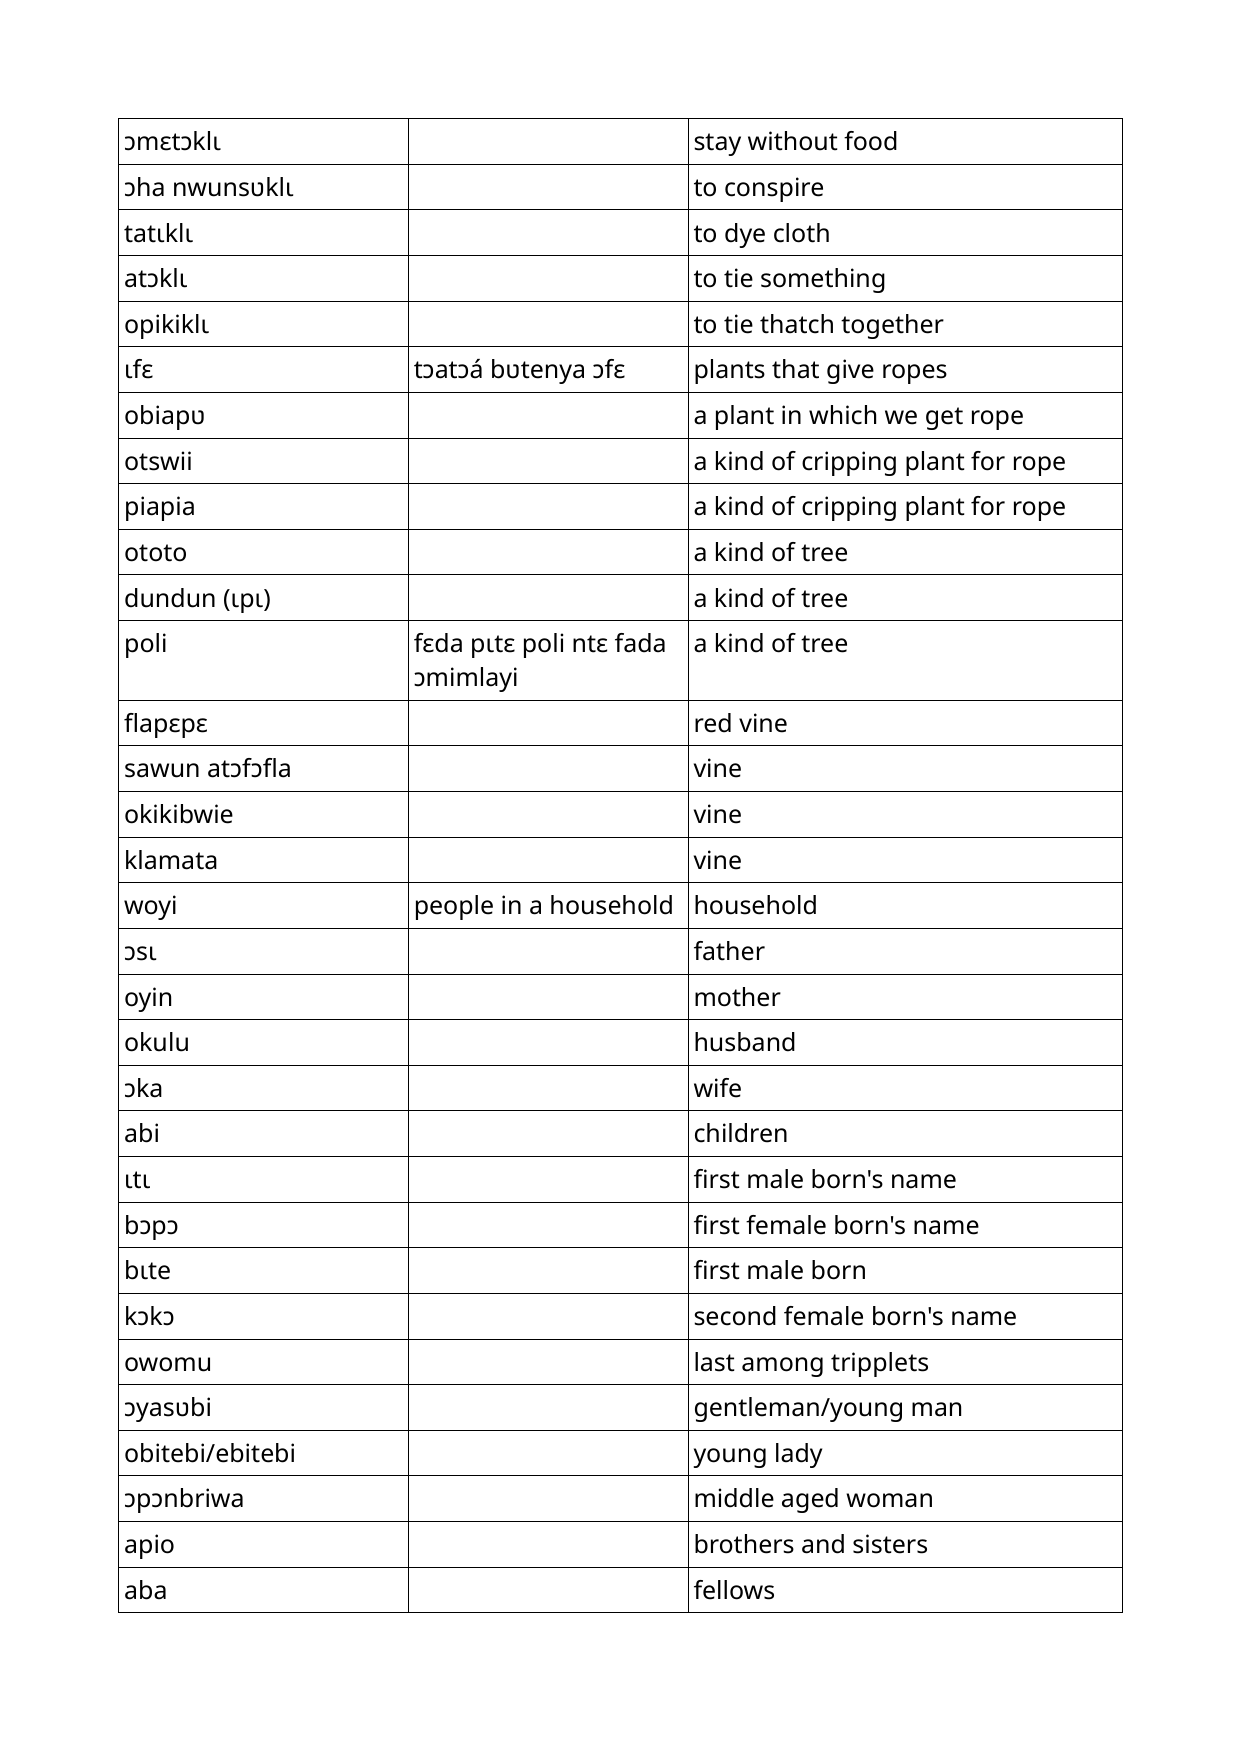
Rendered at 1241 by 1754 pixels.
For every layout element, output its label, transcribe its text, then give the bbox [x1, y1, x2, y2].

table_cell brothers and sisters [689, 1522, 1122, 1567]
table_cell plants that give ropes [689, 347, 1122, 392]
table_cell kɔkɔ [119, 1294, 408, 1338]
table_cell stay without food [689, 119, 1122, 164]
table_cell gentleman/young man [689, 1385, 1122, 1430]
table_cell fɛda pɩtɛ poli ntɛ fada ɔmimlayi [409, 621, 688, 700]
table_cell a kind of tree [689, 530, 1122, 574]
table_cell [409, 575, 688, 620]
table_cell fellows [689, 1568, 1122, 1612]
table_cell oyin [119, 975, 408, 1019]
table_cell [409, 838, 688, 882]
table_cell obiapʋ [119, 393, 408, 437]
table_cell [409, 1385, 688, 1430]
table_cell husband [689, 1020, 1122, 1065]
table_cell owomu [119, 1340, 408, 1384]
table_cell [409, 1340, 688, 1384]
table_cell tatɩklɩ [119, 210, 408, 255]
table_cell [409, 1248, 688, 1293]
table_cell tɔatɔá bʋtenya ɔfɛ [409, 347, 688, 392]
table_cell [409, 1431, 688, 1475]
table_cell ɔmɛtɔklɩ [119, 119, 408, 164]
table_cell [409, 302, 688, 346]
table_cell [409, 975, 688, 1019]
table_cell [409, 119, 688, 164]
table_cell household [689, 883, 1122, 928]
table_cell mother [689, 975, 1122, 1019]
table_cell [409, 439, 688, 483]
table_cell opikiklɩ [119, 302, 408, 346]
table_cell [409, 530, 688, 574]
table_cell [409, 1476, 688, 1521]
table_cell a kind of tree [689, 575, 1122, 620]
table_cell [409, 701, 688, 745]
table_cell okikibwie [119, 792, 408, 837]
table_cell vine [689, 838, 1122, 882]
table_cell poli [119, 621, 408, 700]
table_cell [409, 1568, 688, 1612]
table_cell vine [689, 746, 1122, 791]
table_cell [409, 929, 688, 973]
table_cell ɔsɩ [119, 929, 408, 973]
table_cell atɔklɩ [119, 256, 408, 301]
table_cell aba [119, 1568, 408, 1612]
table_cell [409, 746, 688, 791]
table_cell first male born's name [689, 1157, 1122, 1202]
table_cell first male born [689, 1248, 1122, 1293]
table_cell obitebi/ebitebi [119, 1431, 408, 1475]
table_cell middle aged woman [689, 1476, 1122, 1521]
table_cell apio [119, 1522, 408, 1567]
table_cell ɩtɩ [119, 1157, 408, 1202]
table_cell second female born's name [689, 1294, 1122, 1338]
table_cell okulu [119, 1020, 408, 1065]
table_cell a kind of cripping plant for rope [689, 484, 1122, 529]
table_cell [409, 792, 688, 837]
table_cell a kind of cripping plant for rope [689, 439, 1122, 483]
table_cell last among tripplets [689, 1340, 1122, 1384]
table_cell [409, 484, 688, 529]
table_cell red vine [689, 701, 1122, 745]
table_cell ɔka [119, 1066, 408, 1110]
table_cell ɔyasʋbi [119, 1385, 408, 1430]
table_cell wife [689, 1066, 1122, 1110]
table_cell [409, 1294, 688, 1338]
table_cell [409, 1203, 688, 1247]
table_cell [409, 210, 688, 255]
table_cell first female born's name [689, 1203, 1122, 1247]
table_cell flapɛpɛ [119, 701, 408, 745]
table_cell a plant in which we get rope [689, 393, 1122, 437]
table_cell bɔpɔ [119, 1203, 408, 1247]
table_cell ɩfɛ [119, 347, 408, 392]
table_cell [409, 1157, 688, 1202]
table_cell people in a household [409, 883, 688, 928]
table_cell woyi [119, 883, 408, 928]
table_cell children [689, 1111, 1122, 1156]
table_cell a kind of tree [689, 621, 1122, 700]
table_cell to dye cloth [689, 210, 1122, 255]
table_cell father [689, 929, 1122, 973]
table_cell [409, 393, 688, 437]
table_cell to tie something [689, 256, 1122, 301]
table_cell [409, 1020, 688, 1065]
table_cell piapia [119, 484, 408, 529]
table_cell vine [689, 792, 1122, 837]
table_cell [409, 1522, 688, 1567]
table_cell ɔha nwunsʋklɩ [119, 165, 408, 209]
table_cell otswii [119, 439, 408, 483]
table_cell to tie thatch together [689, 302, 1122, 346]
table_cell to conspire [689, 165, 1122, 209]
table_cell ototo [119, 530, 408, 574]
table_cell [409, 1066, 688, 1110]
table_cell ɔpɔnbriwa [119, 1476, 408, 1521]
table_cell young lady [689, 1431, 1122, 1475]
table_cell sawun atɔfɔfla [119, 746, 408, 791]
table_cell bɩte [119, 1248, 408, 1293]
table_cell [409, 256, 688, 301]
table_cell [409, 1111, 688, 1156]
table_cell dundun (ɩpɩ) [119, 575, 408, 620]
table_cell [409, 165, 688, 209]
table_cell abi [119, 1111, 408, 1156]
table_cell klamata [119, 838, 408, 882]
